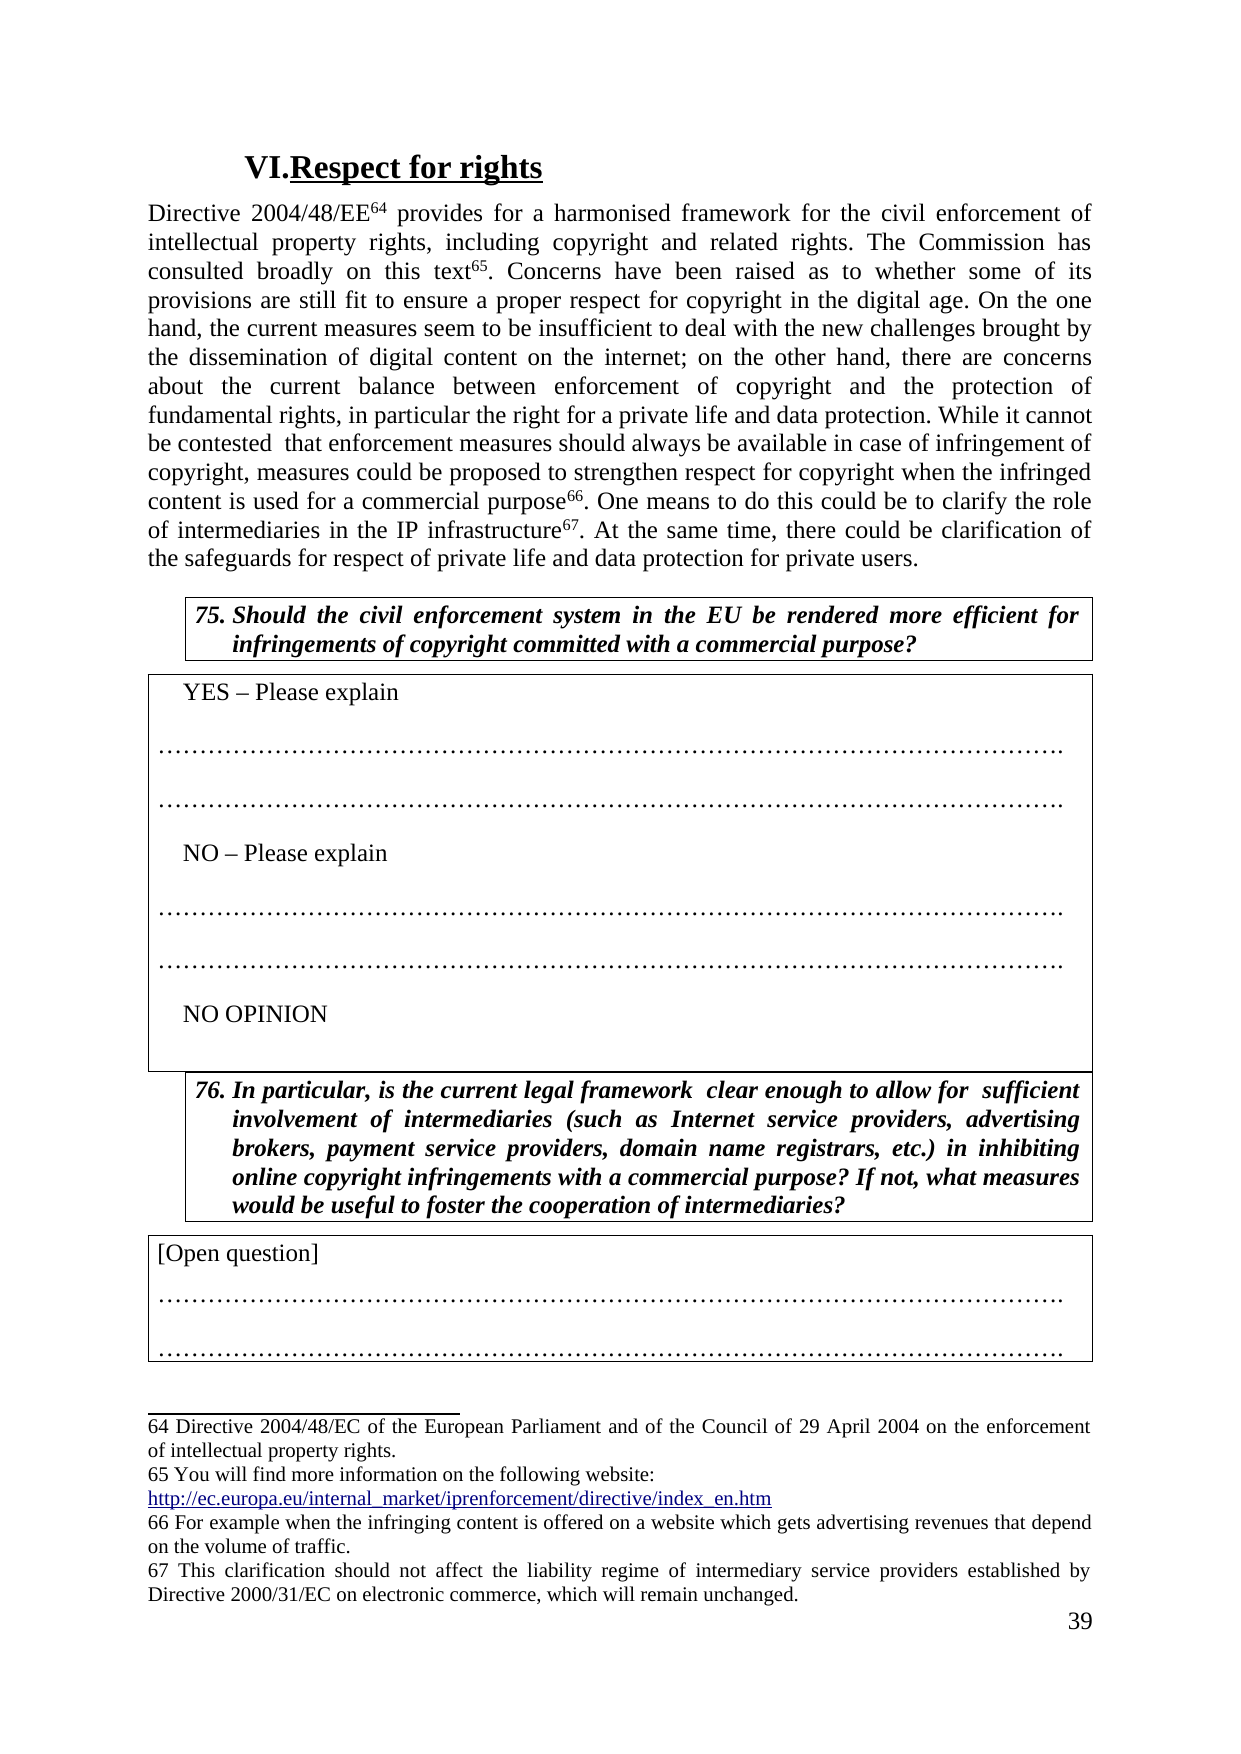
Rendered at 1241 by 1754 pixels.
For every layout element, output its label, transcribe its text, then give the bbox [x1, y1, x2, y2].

text ………………………………………………………………………………………………. [149, 1330, 1092, 1361]
list Should the civil enforcement system in the EU be rendered more efficient for infringements of copyright committed with a commercial purpose? [186, 598, 1092, 660]
text  NO – Please explain [149, 835, 1092, 867]
text You will find more information on the following website: http://ec.europa.eu/internal_market/iprenforcement/directive/index_en.htm [148, 1462, 1093, 1510]
text For example when the infringing content is offered on a website which gets advertising revenues that depend on the volume of traffic. [148, 1510, 1093, 1558]
text [Open question] [149, 1236, 1092, 1267]
text  YES – Please explain [149, 675, 1092, 705]
text  NO OPINION [149, 996, 1092, 1028]
title Respect for rights [244, 148, 1093, 186]
text ………………………………………………………………………………………………. [149, 888, 1092, 920]
text This clarification should not affect the liability regime of intermediary service providers established by Directive 2000/31/EC on electronic commerce, which will remain unchanged. [148, 1558, 1093, 1606]
text ………………………………………………………………………………………………. [149, 1276, 1092, 1308]
text ………………………………………………………………………………………………. [149, 942, 1092, 974]
text Directive 2004/48/EE provides for a harmonised framework for the civil enforcement of intellectual property rights, including copyright and related rights. The Commission has consulted broadly on this text. Concerns have been raised as to whether some of its provisions are still fit to ensure a proper respect for copyright in the digital age. On the one hand, the current measures seem to be insufficient to deal with the new challenges brought by the dissemination of digital content on the internet; on the other hand, there are concerns about the current balance between enforcement of copyright and the protection of fundamental rights, in particular the right for a private life and data protection. While it cannot be contested that enforcement measures should always be available in case of infringement of copyright, measures could be proposed to strengthen respect for copyright when the infringed content is used for a commercial purpose. One means to do this could be to clarify the role of intermediaries in the IP infrastructure. At the same time, there could be clarification of the safeguards for respect of private life and data protection for private users. [148, 198, 1093, 572]
text Directive 2004/48/EC of the European Parliament and of the Council of 29 April 2004 on the enforcement of intellectual property rights. [148, 1414, 1093, 1462]
text ………………………………………………………………………………………………. [149, 781, 1092, 813]
list In particular, is the current legal framework clear enough to allow for sufficient involvement of intermediaries (such as Internet service providers, advertising brokers, payment service providers, domain name registrars, etc.) in inhibiting online copyright infringements with a commercial purpose? If not, what measures would be useful to foster the cooperation of intermediaries? [186, 1073, 1092, 1221]
text ………………………………………………………………………………………………. [149, 727, 1092, 759]
